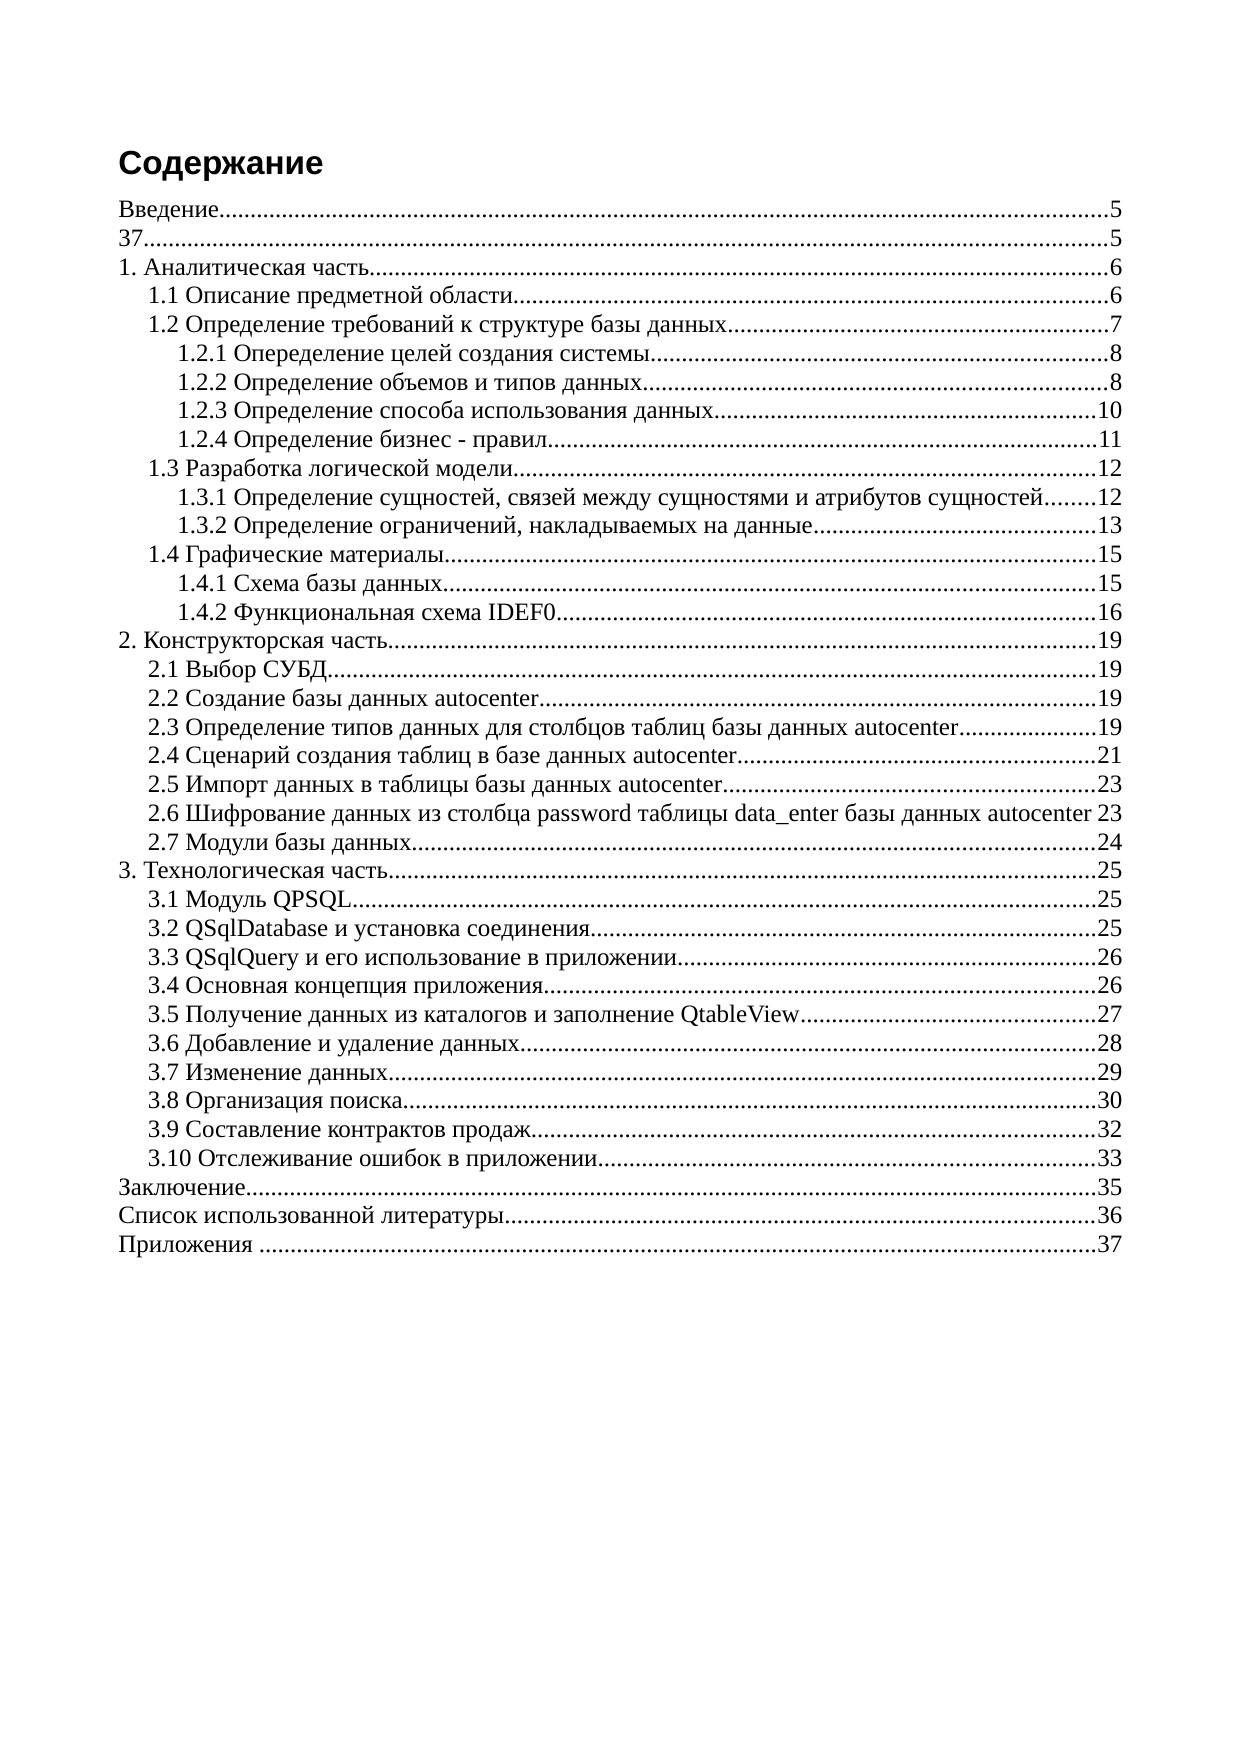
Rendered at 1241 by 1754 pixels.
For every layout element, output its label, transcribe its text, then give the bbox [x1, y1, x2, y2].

text Введение 5 [118, 194, 1122, 223]
text 1.2.1 Опеределение целей создания системы 8 [177, 338, 1122, 367]
text 2.5 Импорт данных в таблицы базы данных autocenter 23 [148, 769, 1122, 798]
text 1.2.3 Определение способа использования данных 10 [177, 395, 1122, 424]
text 3.3 QSqlQuery и его использование в приложении 26 [148, 942, 1122, 970]
text 3.4 Основная концепция приложения 26 [148, 970, 1122, 999]
text 3. Технологическая часть 25 [118, 855, 1122, 884]
text 3.1 Модуль QPSQL 25 [148, 884, 1122, 913]
text 2.3 Определение типов данных для столбцов таблиц базы данных autocenter 19 [148, 712, 1122, 740]
text 1.3 Разработка логической модели 12 [148, 453, 1122, 482]
text 2.6 Шифрование данных из столбца password таблицы data_enter базы данных autocenter 23 [148, 798, 1122, 827]
text 2.4 Сценарий создания таблиц в базе данных autocenter 21 [148, 740, 1122, 769]
text 1. Аналитическая часть 6 [118, 252, 1122, 280]
subtitle Содержание [118, 143, 1122, 182]
text 37 5 [118, 223, 1122, 252]
text 2.1 Выбор СУБД 19 [148, 654, 1122, 683]
text 2.7 Модули базы данных 24 [148, 827, 1122, 855]
text 3.9 Составление контрактов продаж 32 [148, 1114, 1122, 1143]
text Приложения 37 [118, 1229, 1122, 1258]
text 1.3.1 Определение сущностей, связей между сущностями и атрибутов сущностей 12 [177, 482, 1122, 510]
text 1.2.2 Определение объемов и типов данных 8 [177, 367, 1122, 395]
text 1.2.4 Определение бизнес - правил 11 [177, 424, 1122, 453]
text 3.6 Добавление и удаление данных 28 [148, 1028, 1122, 1057]
text Заключение 35 [118, 1172, 1122, 1200]
text 2. Конструкторская часть 19 [118, 625, 1122, 654]
text 3.10 Отслеживание ошибок в приложении 33 [148, 1143, 1122, 1172]
text 3.5 Получение данных из каталогов и заполнение QtableView 27 [148, 999, 1122, 1028]
text 1.4.1 Схема базы данных 15 [177, 568, 1122, 597]
text 3.2 QSqlDatabase и установка соединения 25 [148, 913, 1122, 942]
text 1.1 Описание предметной области 6 [148, 280, 1122, 309]
text 1.3.2 Определение ограничений, накладываемых на данные 13 [177, 510, 1122, 539]
text 3.8 Организация поиска 30 [148, 1085, 1122, 1114]
text 1.4 Графические материалы 15 [148, 539, 1122, 568]
text 2.2 Создание базы данных autocenter 19 [148, 683, 1122, 712]
text Список использованной литературы 36 [118, 1200, 1122, 1229]
text 3.7 Изменение данных 29 [148, 1057, 1122, 1085]
text 1.2 Определение требований к структуре базы данных 7 [148, 309, 1122, 338]
text 1.4.2 Функциональная схема IDEF0 16 [177, 597, 1122, 625]
